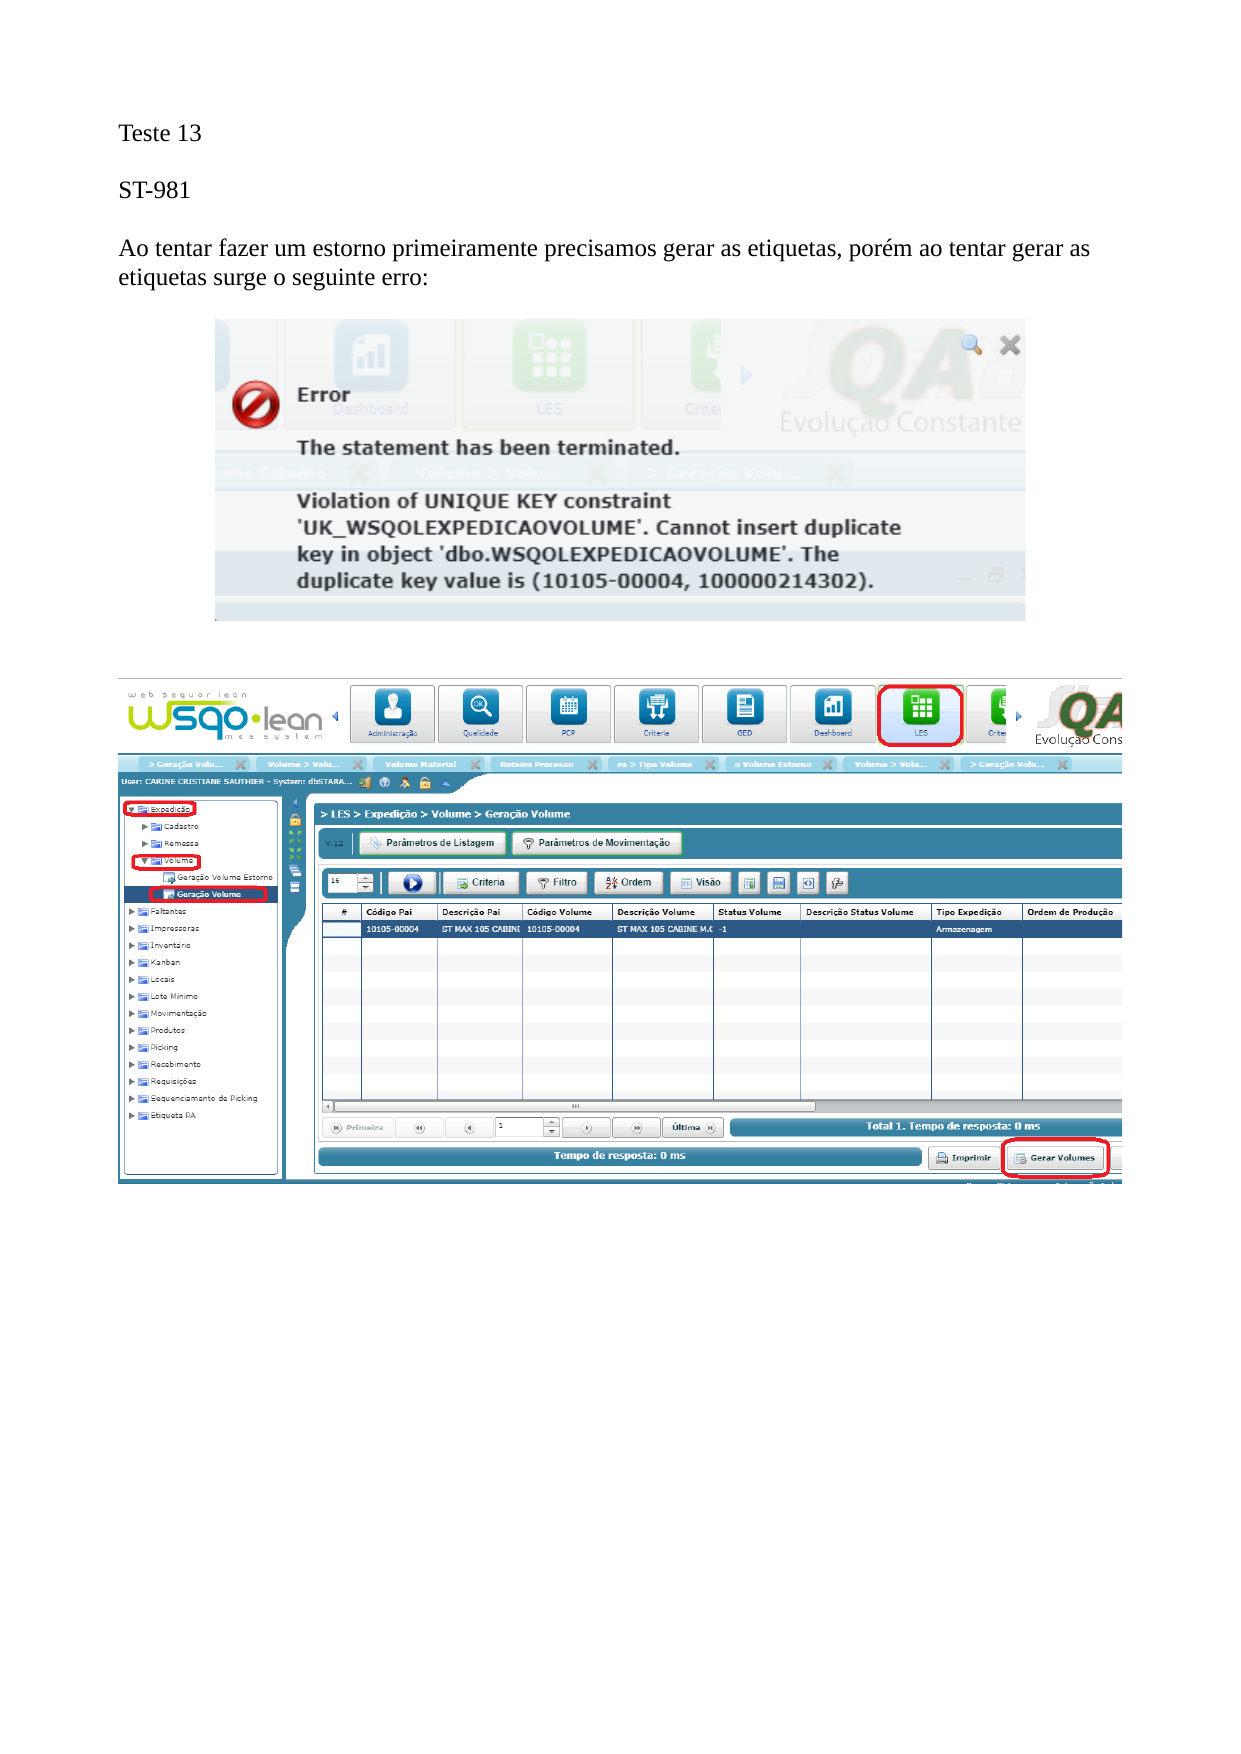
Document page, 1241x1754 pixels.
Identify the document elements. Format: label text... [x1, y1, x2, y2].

picture [118, 678, 1123, 1184]
text Teste 13 [118, 118, 1122, 147]
text Ao tentar fazer um estorno primeiramente precisamos gerar as etiquetas, porém ao tentar gerar as etiquetas surge o seguinte erro: [118, 233, 1122, 291]
picture [214, 319, 1026, 621]
text ST-981 [118, 176, 1122, 204]
